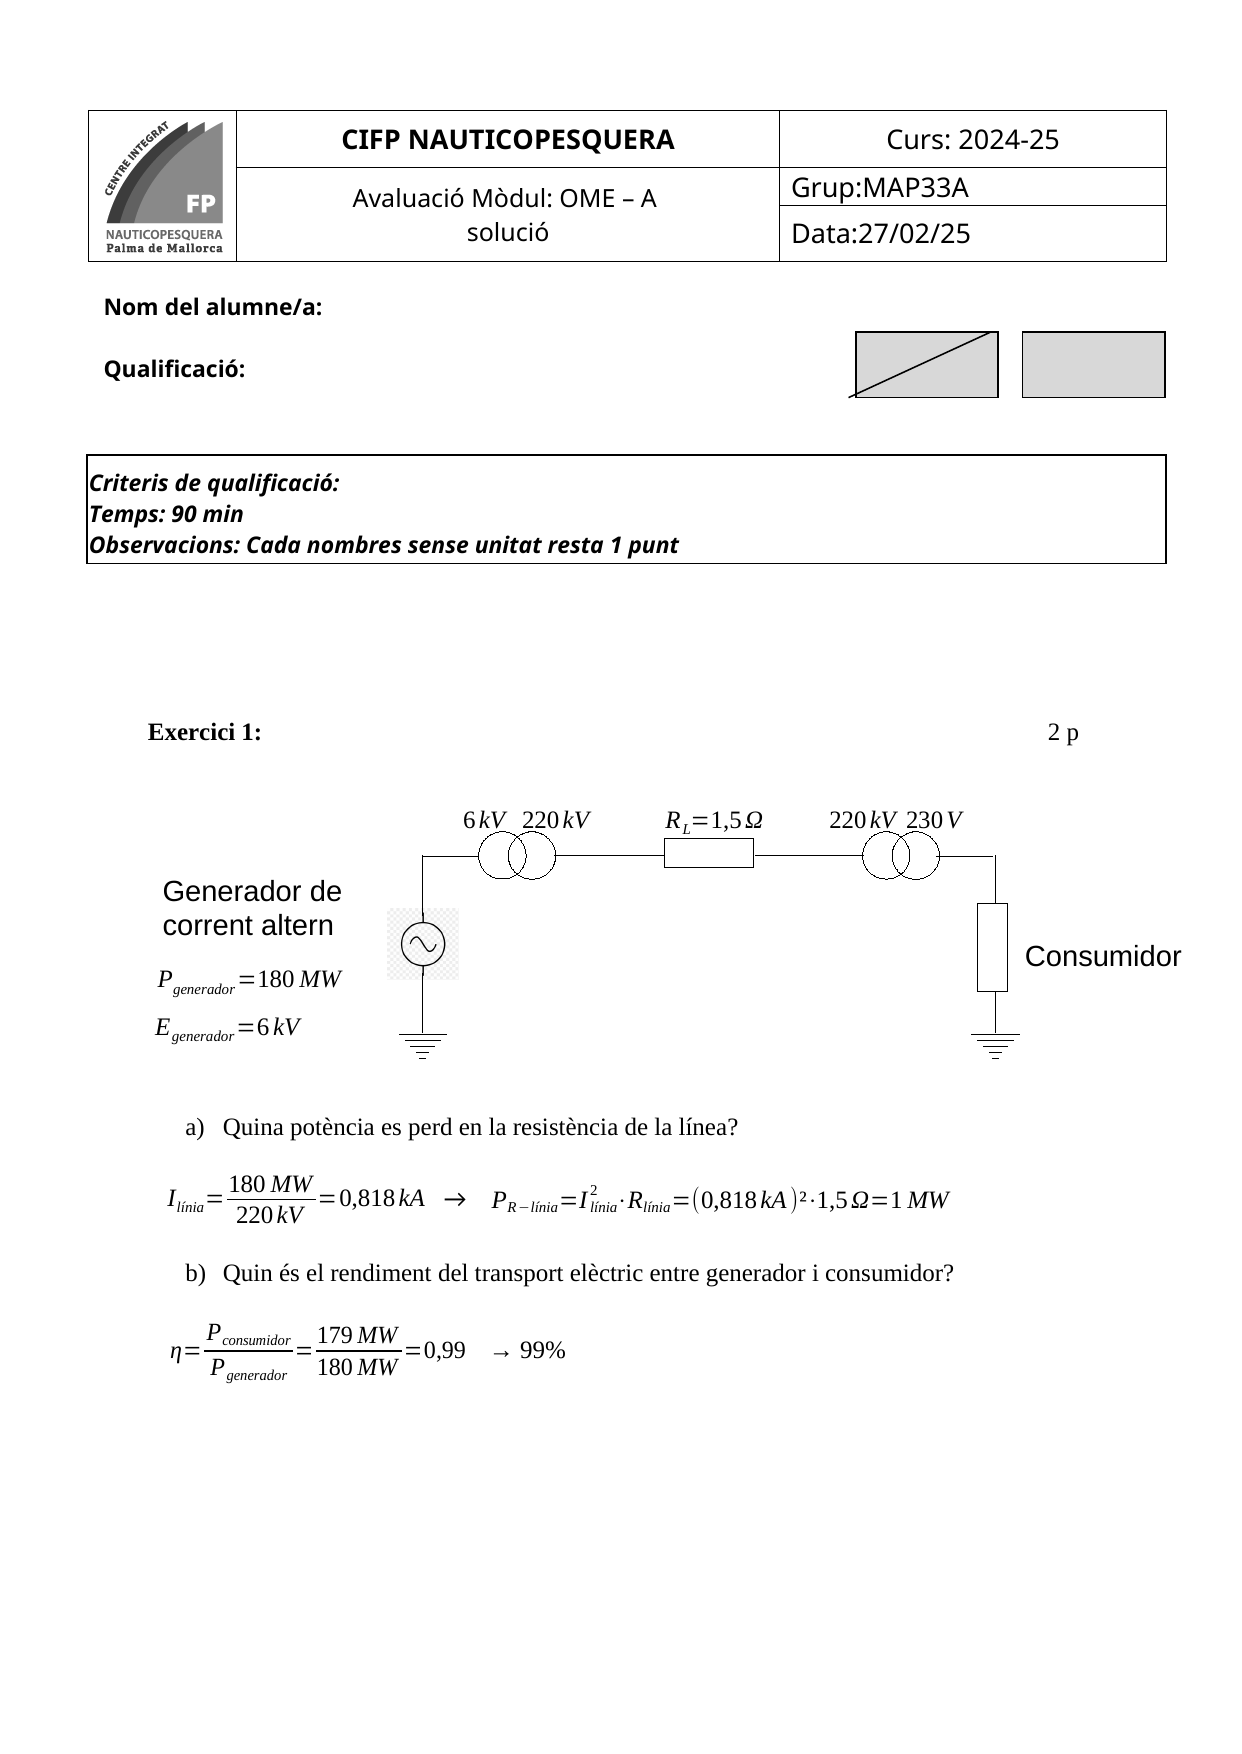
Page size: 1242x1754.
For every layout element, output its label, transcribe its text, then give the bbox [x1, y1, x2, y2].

text Exercici 1: 2 p [148, 717, 1094, 745]
text Qualificació: [103, 353, 855, 384]
text → 99% [148, 1318, 1094, 1384]
text [999, 353, 1022, 384]
list Quina potència es perd en la resistència de la línea? [185, 1112, 1094, 1140]
text Nom del alumne/a: [103, 290, 1094, 322]
list Quin és el rendiment del transport elèctric entre generador i consumidor? [185, 1258, 1094, 1287]
text Temps: 90 min [89, 498, 1094, 529]
text Criteris de qualificació: [89, 467, 1094, 498]
text → [148, 1171, 1094, 1230]
picture [100, 111, 229, 260]
text Observacions: Cada nombres sense unitat resta 1 punt [89, 529, 1094, 560]
picture [387, 908, 459, 980]
